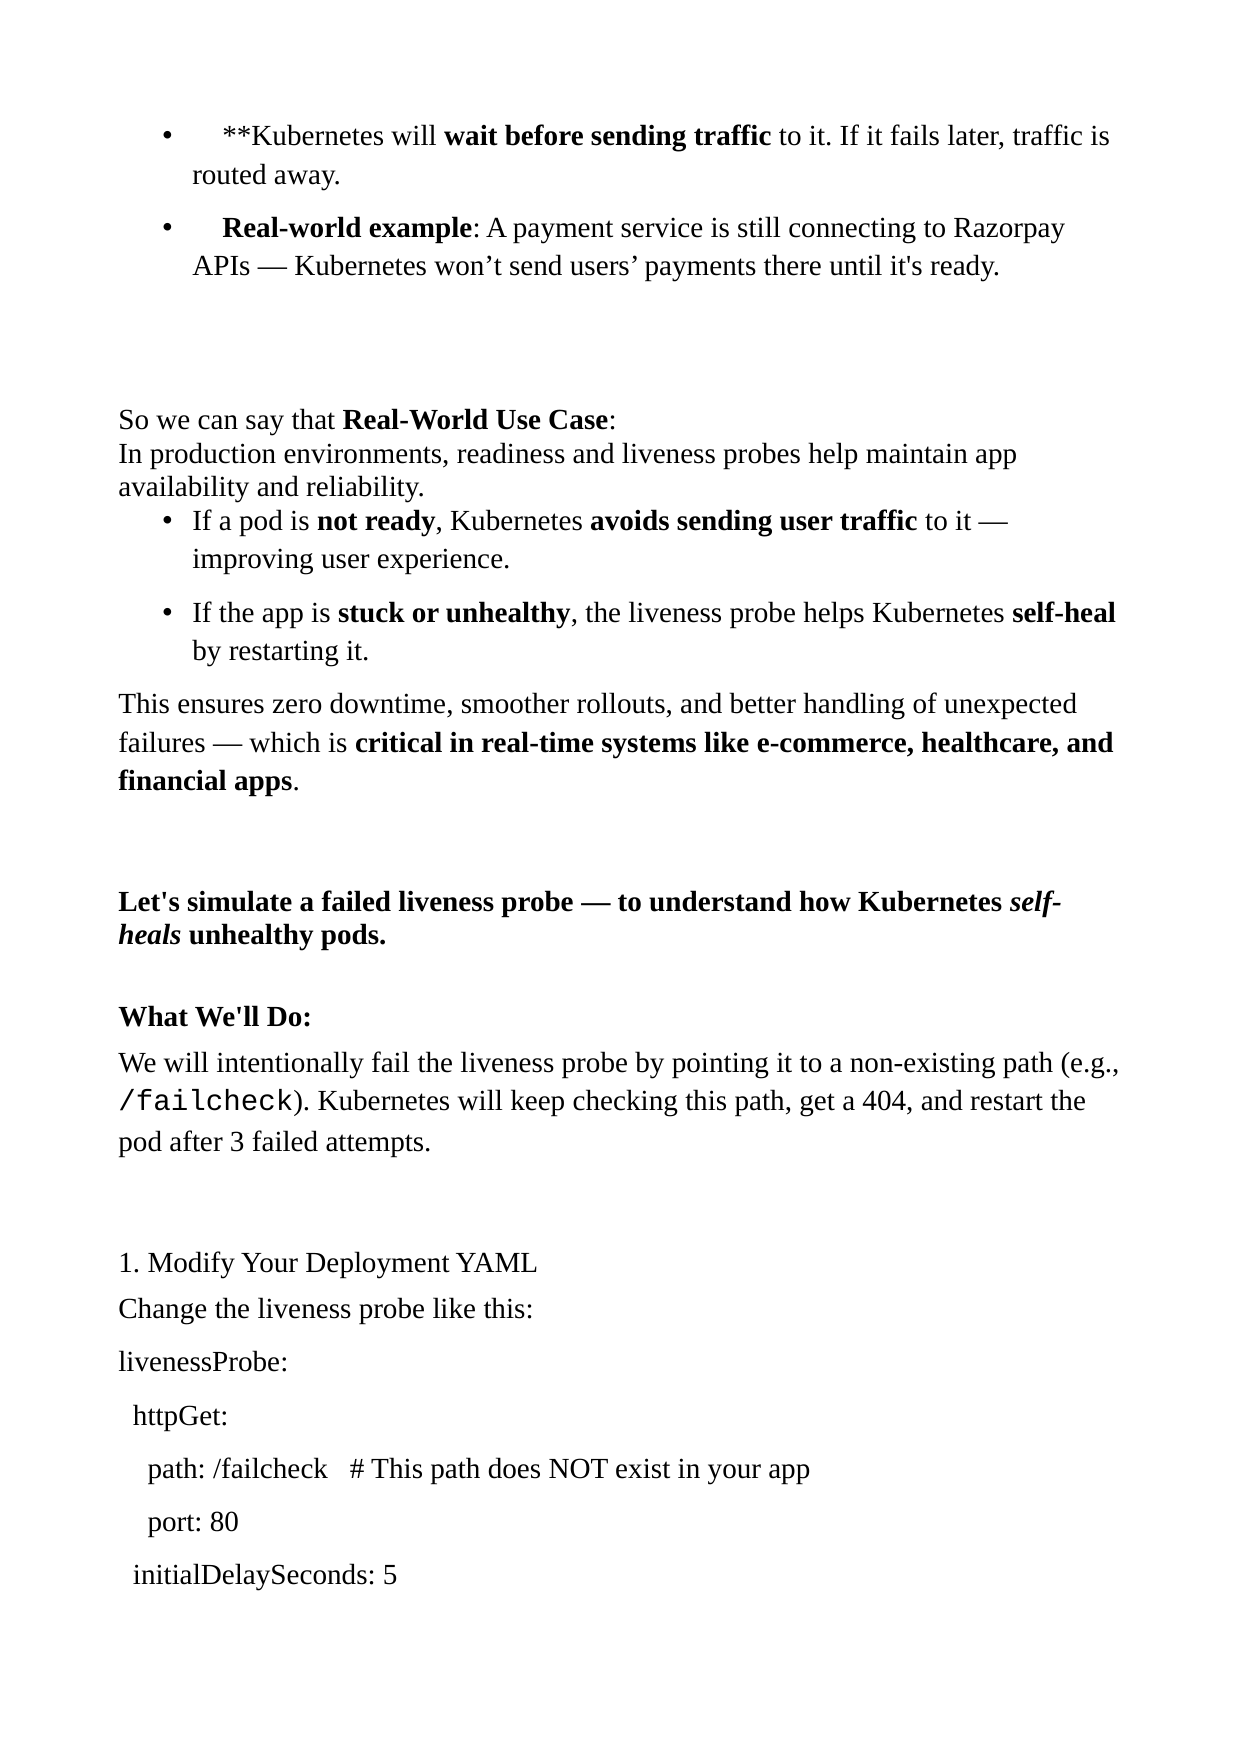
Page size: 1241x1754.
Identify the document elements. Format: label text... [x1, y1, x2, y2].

text port: 80 [118, 1504, 1122, 1537]
subtitle 1. Modify Your Deployment YAML [118, 1245, 1122, 1279]
list If a pod is not ready, Kubernetes avoids sending user traffic to it — improving user experience. [162, 503, 1122, 575]
text This ensures zero downtime, smoother rollouts, and better handling of unexpected failures — which is critical in real-time systems like e-commerce, healthcare, and financial apps. [118, 686, 1122, 797]
text httpGet: [118, 1398, 1122, 1431]
list 🔥 Real-world example: A payment service is still connecting to Razorpay APIs — Kubernetes won’t send users’ payments there until it's ready. [162, 210, 1122, 282]
text Let's simulate a failed liveness probe — to understand how Kubernetes self-heals unhealthy pods. [118, 884, 1122, 951]
text path: /failcheck # This path does NOT exist in your app [118, 1451, 1122, 1484]
text initialDelaySeconds: 5 [118, 1557, 1122, 1591]
text We will intentionally fail the liveness probe by pointing it to a non-existing path (e.g., /failcheck). Kubernetes will keep checking this path, get a 404, and restart the pod after 3 failed attempts. [118, 1045, 1122, 1158]
text Change the liveness probe like this: [118, 1291, 1122, 1325]
list If the app is stuck or unhealthy, the liveness probe helps Kubernetes self-heal by restarting it. [162, 595, 1122, 667]
text livenessProbe: [118, 1344, 1122, 1378]
subtitle What We'll Do: [118, 999, 1122, 1032]
text So we can say that Real-World Use Case: In production environments, readiness and liveness probes help maintain app availability and reliability. [118, 402, 1122, 503]
list 🧠 **Kubernetes will wait before sending traffic to it. If it fails later, traffic is routed away. [162, 118, 1122, 190]
